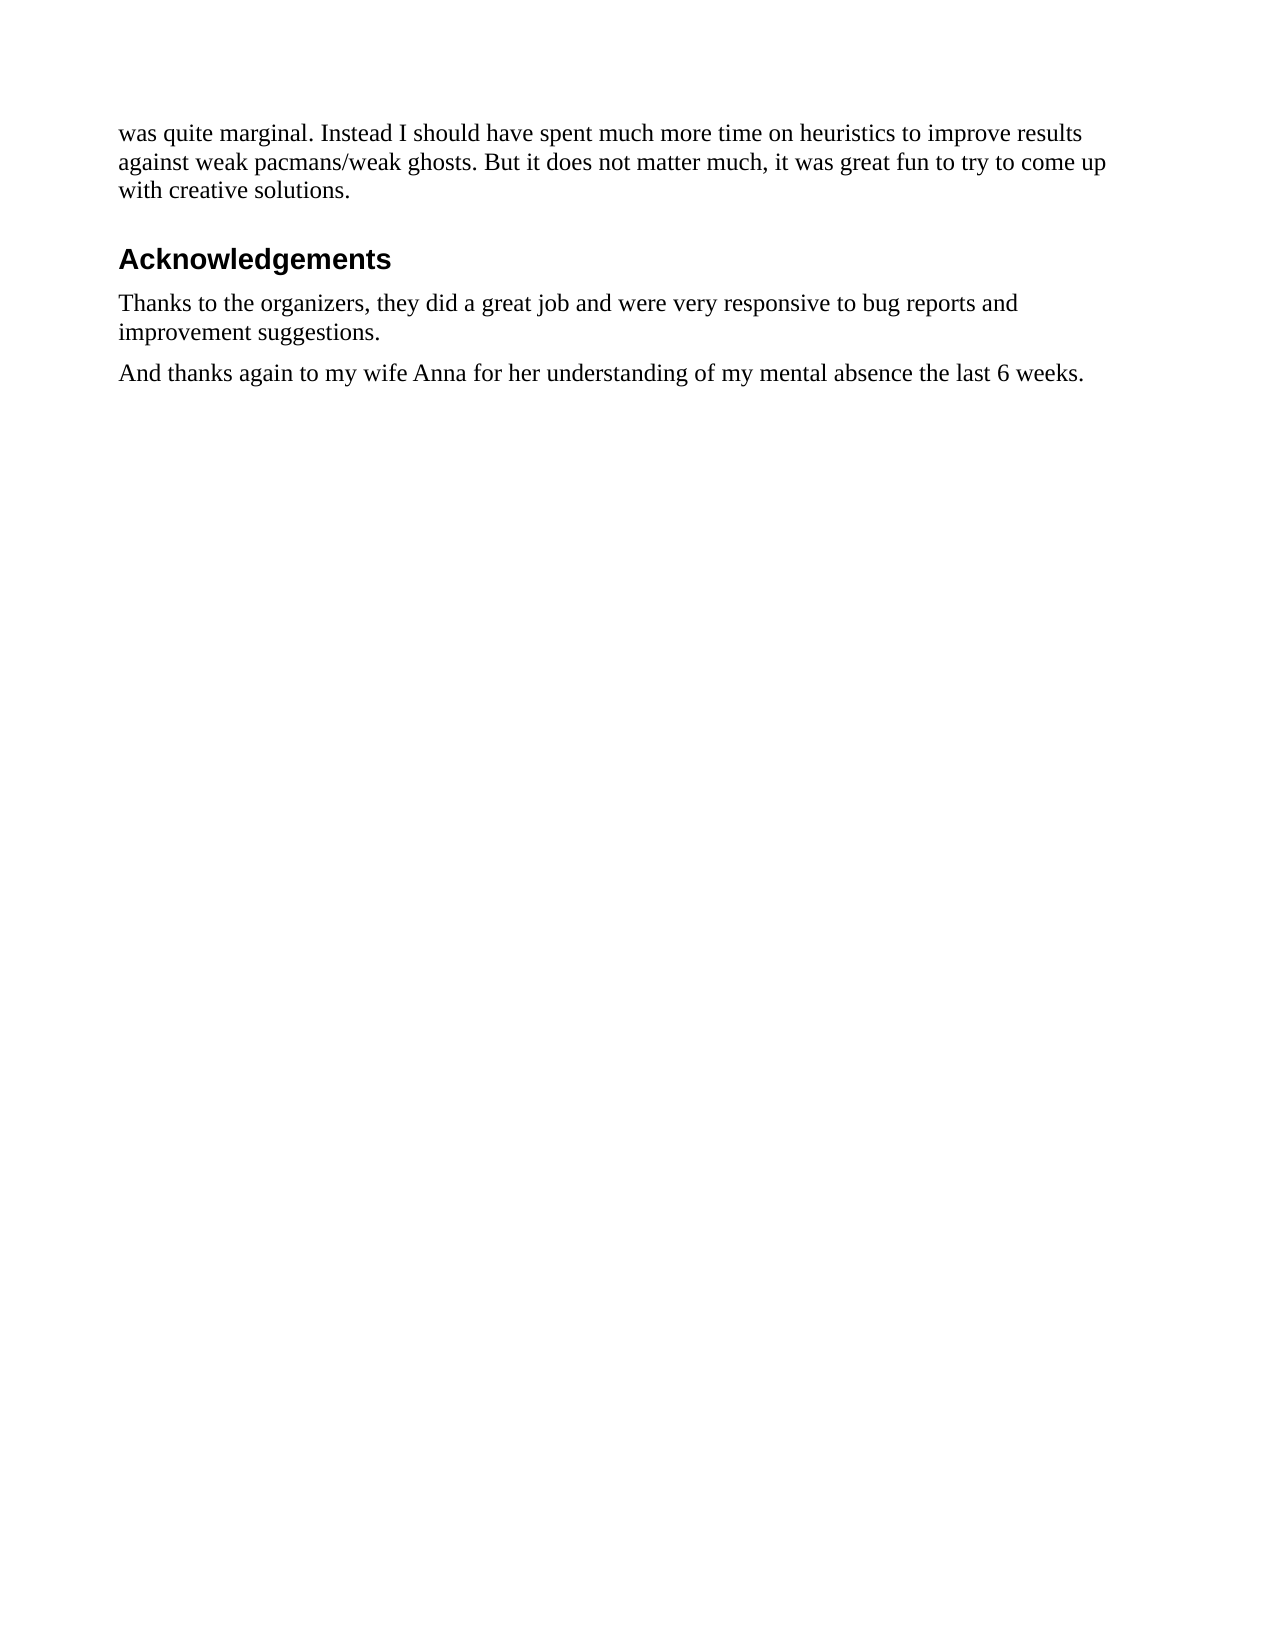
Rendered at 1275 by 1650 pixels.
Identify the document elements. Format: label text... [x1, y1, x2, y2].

text was quite marginal. Instead I should have spent much more time on heuristics to improve results against weak pacmans/weak ghosts. But it does not matter much, it was great fun to try to come up with creative solutions. [118, 118, 1157, 204]
subtitle Acknowledgements [118, 242, 1157, 275]
text And thanks again to my wife Anna for her understanding of my mental absence the last 6 weeks. [118, 358, 1157, 387]
text Thanks to the organizers, they did a great job and were very responsive to bug reports and improvement suggestions. [118, 288, 1157, 345]
